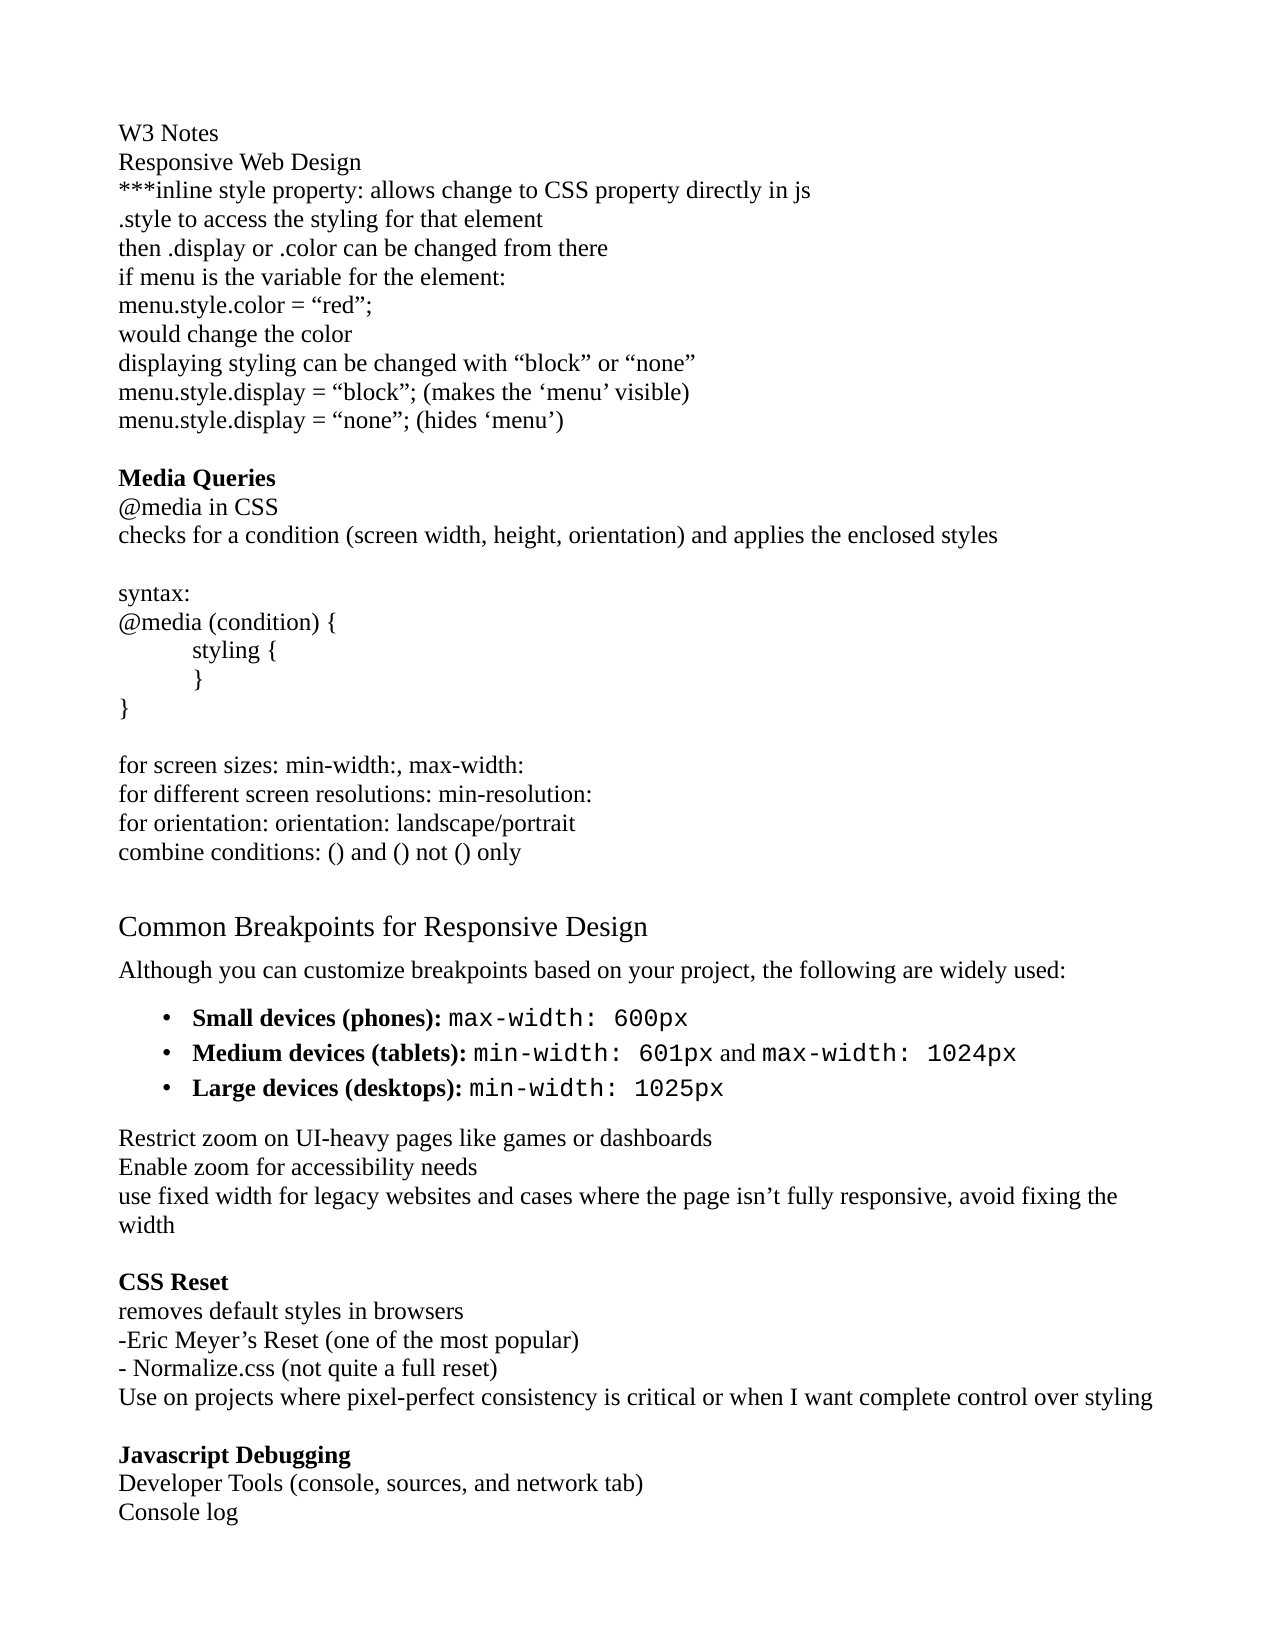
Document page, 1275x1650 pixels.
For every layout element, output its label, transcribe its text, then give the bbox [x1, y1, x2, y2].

text if menu is the variable for the element: [118, 262, 1157, 291]
text Responsive Web Design [118, 147, 1157, 176]
subtitle Common Breakpoints for Responsive Design [118, 909, 1157, 942]
text @media in CSS [118, 492, 1157, 521]
text Javascript Debugging [118, 1440, 1157, 1468]
text } [118, 664, 1157, 693]
text would change the color [118, 319, 1157, 348]
list Medium devices (tablets): min-width: 601px and max-width: 1024px [162, 1038, 1157, 1069]
text styling { [118, 636, 1157, 664]
text syntax: [118, 578, 1157, 607]
text removes default styles in browsers [118, 1296, 1157, 1325]
text Console log [118, 1497, 1157, 1526]
text menu.style.color = “red”; [118, 291, 1157, 319]
text Use on projects where pixel-perfect consistency is critical or when I want complete control over styling [118, 1382, 1157, 1411]
text } [118, 693, 1157, 722]
text Although you can customize breakpoints based on your project, the following are widely used: [118, 955, 1157, 984]
text Media Queries [118, 463, 1157, 492]
text - Normalize.css (not quite a full reset) [118, 1353, 1157, 1382]
text -Eric Meyer’s Reset (one of the most popular) [118, 1325, 1157, 1353]
text Developer Tools (console, sources, and network tab) [118, 1468, 1157, 1497]
text checks for a condition (screen width, height, orientation) and applies the enclosed styles [118, 521, 1157, 549]
text W3 Notes [118, 118, 1157, 147]
text use fixed width for legacy websites and cases where the page isn’t fully responsive, avoid fixing the width [118, 1181, 1157, 1238]
list Small devices (phones): max-width: 600px [162, 1003, 1157, 1033]
text then .display or .color can be changed from there [118, 233, 1157, 262]
text menu.style.display = “block”; (makes the ‘menu’ visible) [118, 377, 1157, 406]
text .style to access the styling for that element [118, 204, 1157, 233]
text for screen sizes: min-width:, max-width: [118, 751, 1157, 779]
text for different screen resolutions: min-resolution: [118, 779, 1157, 808]
text combine conditions: () and () not () only [118, 837, 1157, 866]
text @media (condition) { [118, 607, 1157, 636]
text ***inline style property: allows change to CSS property directly in js [118, 176, 1157, 204]
text CSS Reset [118, 1267, 1157, 1296]
text displaying styling can be changed with “block” or “none” [118, 348, 1157, 377]
list Large devices (desktops): min-width: 1025px [162, 1073, 1157, 1104]
text menu.style.display = “none”; (hides ‘menu’) [118, 406, 1157, 434]
text Enable zoom for accessibility needs [118, 1152, 1157, 1181]
text Restrict zoom on UI-heavy pages like games or dashboards [118, 1123, 1157, 1152]
text for orientation: orientation: landscape/portrait [118, 808, 1157, 837]
